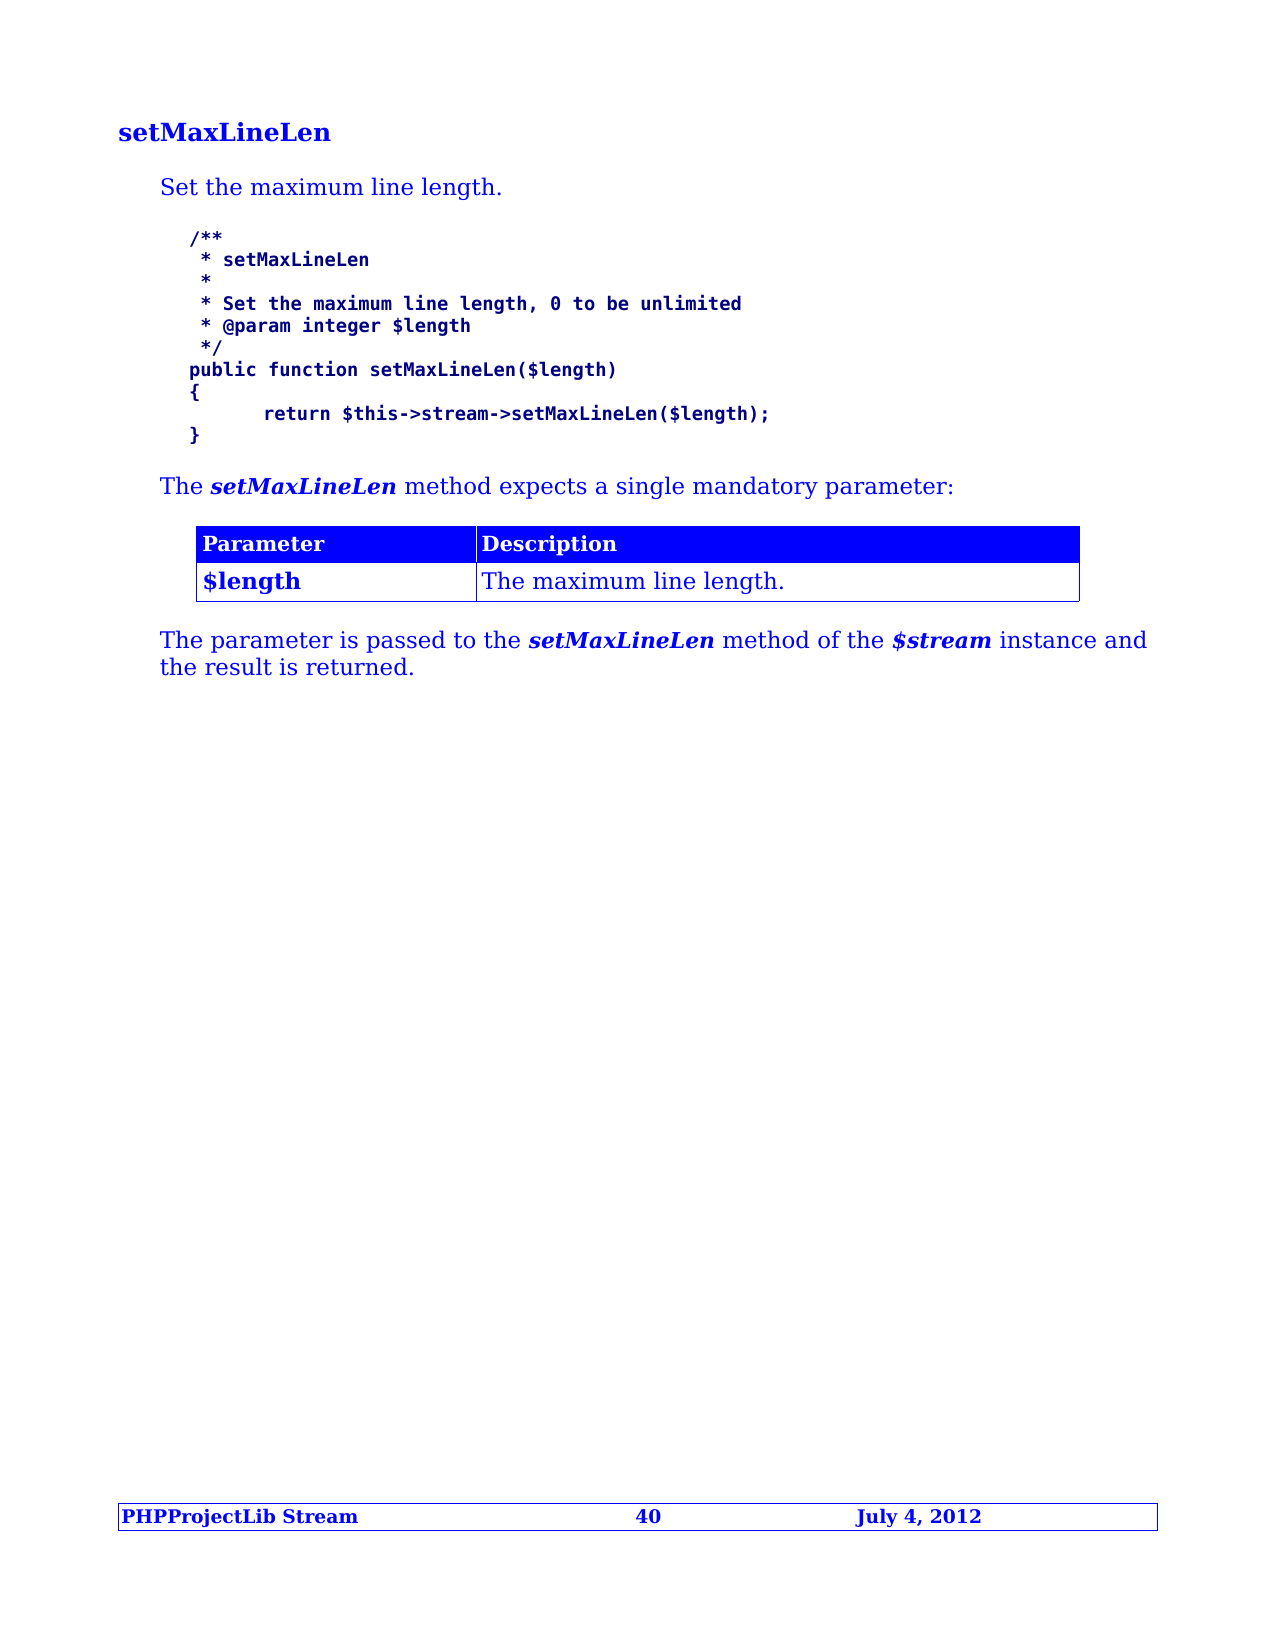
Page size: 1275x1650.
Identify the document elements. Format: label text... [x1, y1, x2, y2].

list */ [189, 337, 1157, 359]
list * Set the maximum line length, 0 to be unlimited [189, 293, 1157, 315]
table_header Parameter [197, 527, 476, 562]
text The setMaxLineLen method expects a single mandatory parameter: [159, 473, 1157, 499]
table_cell $length [197, 563, 476, 601]
list public function setMaxLineLen($length) [189, 359, 1157, 381]
list } [189, 424, 1157, 446]
list { [189, 381, 1157, 402]
text Set the maximum line length. [159, 174, 1157, 201]
list /** [189, 227, 1157, 249]
list * setMaxLineLen [189, 249, 1157, 271]
table_cell The maximum line length. [477, 563, 1079, 601]
list return $this->stream->setMaxLineLen($length); [189, 402, 1157, 424]
table_header Description [477, 527, 1079, 562]
list * [189, 271, 1157, 293]
title setMaxLineLen [118, 118, 1157, 147]
text The parameter is passed to the setMaxLineLen method of the $stream instance and the result is returned. [159, 627, 1157, 681]
list * @param integer $length [189, 315, 1157, 337]
